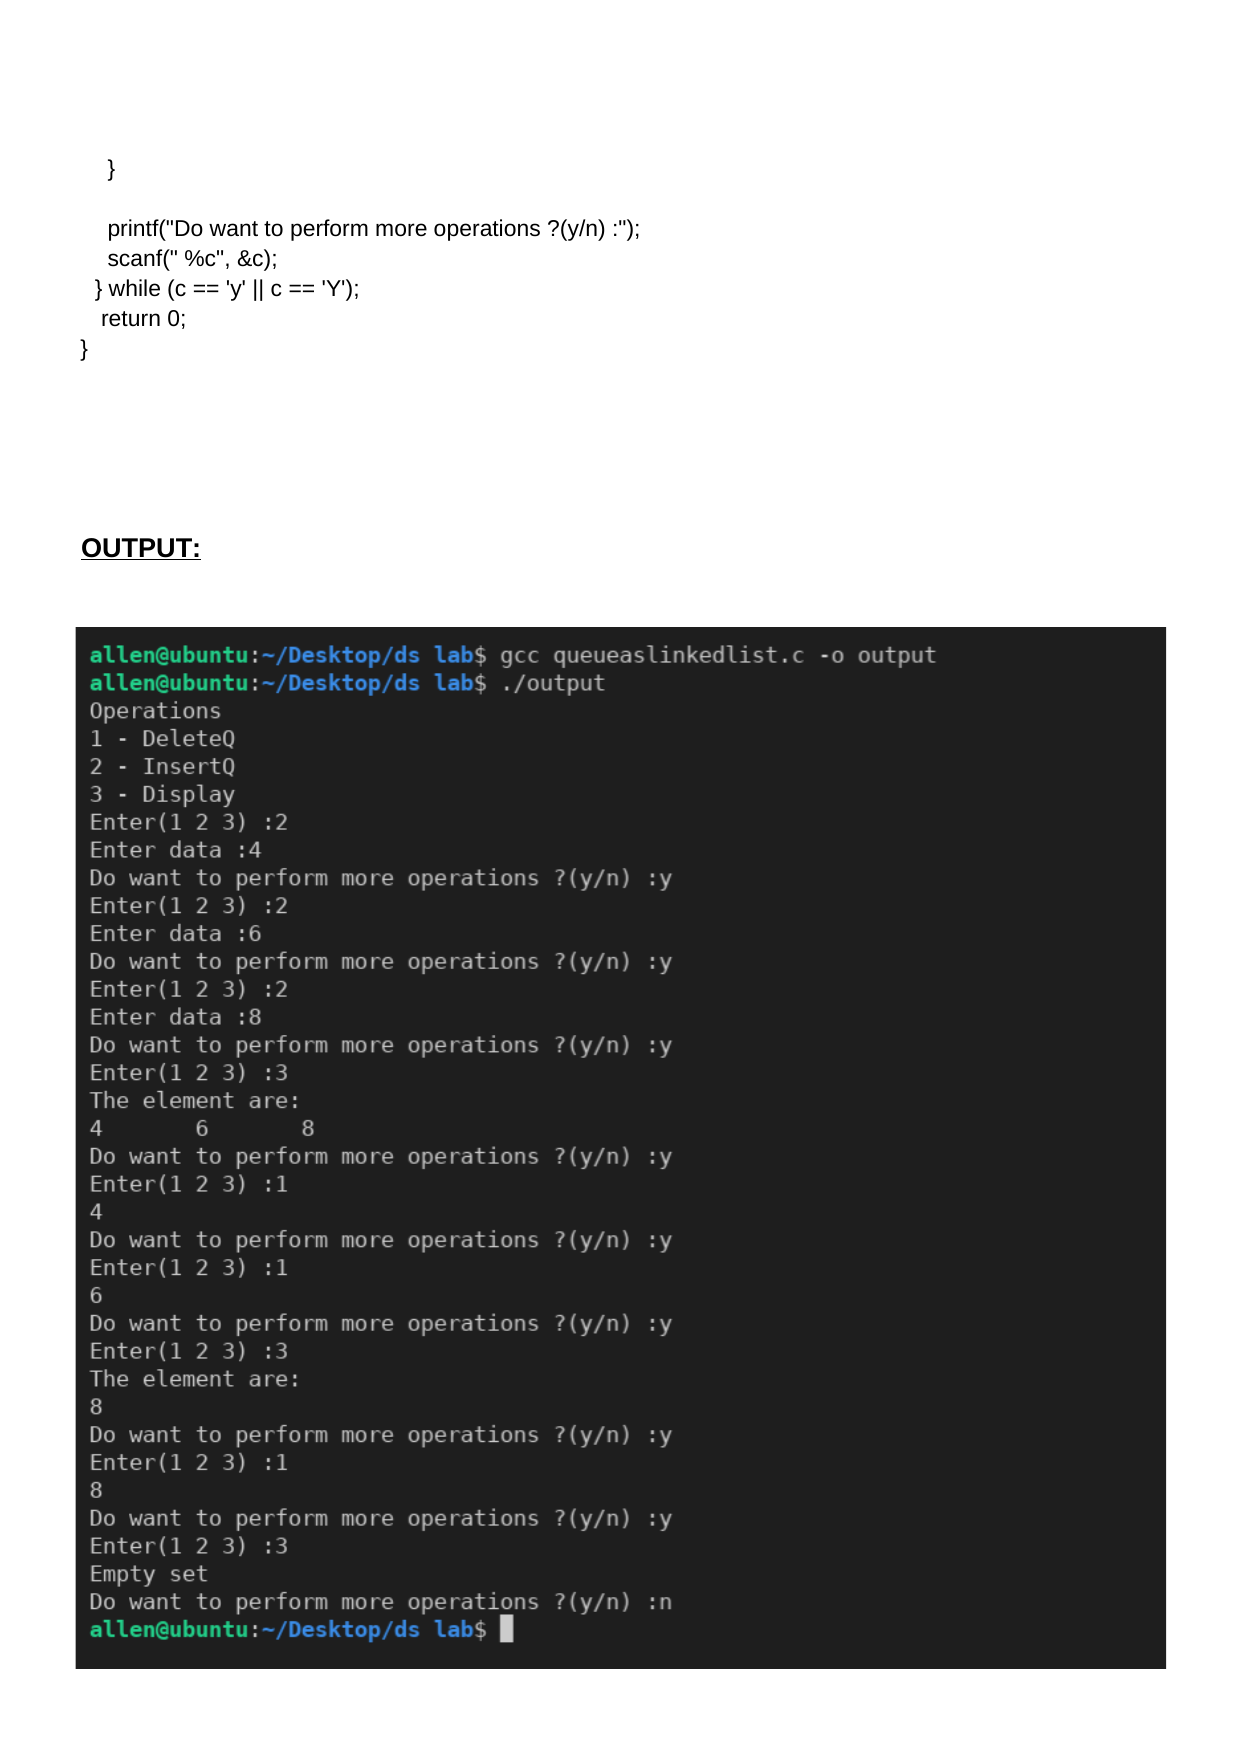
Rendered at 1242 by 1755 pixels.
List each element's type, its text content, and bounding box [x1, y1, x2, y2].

text } [80, 335, 866, 361]
text printf("Do want to perform more operations ?(y/n) :"); [107, 215, 866, 241]
text return 0; [94, 305, 579, 331]
text scanf(" %c", &c); [107, 245, 866, 271]
text } while (c == 'y' || c == 'Y'); [94, 275, 579, 301]
text } [107, 155, 866, 181]
text OUTPUT: [81, 532, 1171, 563]
